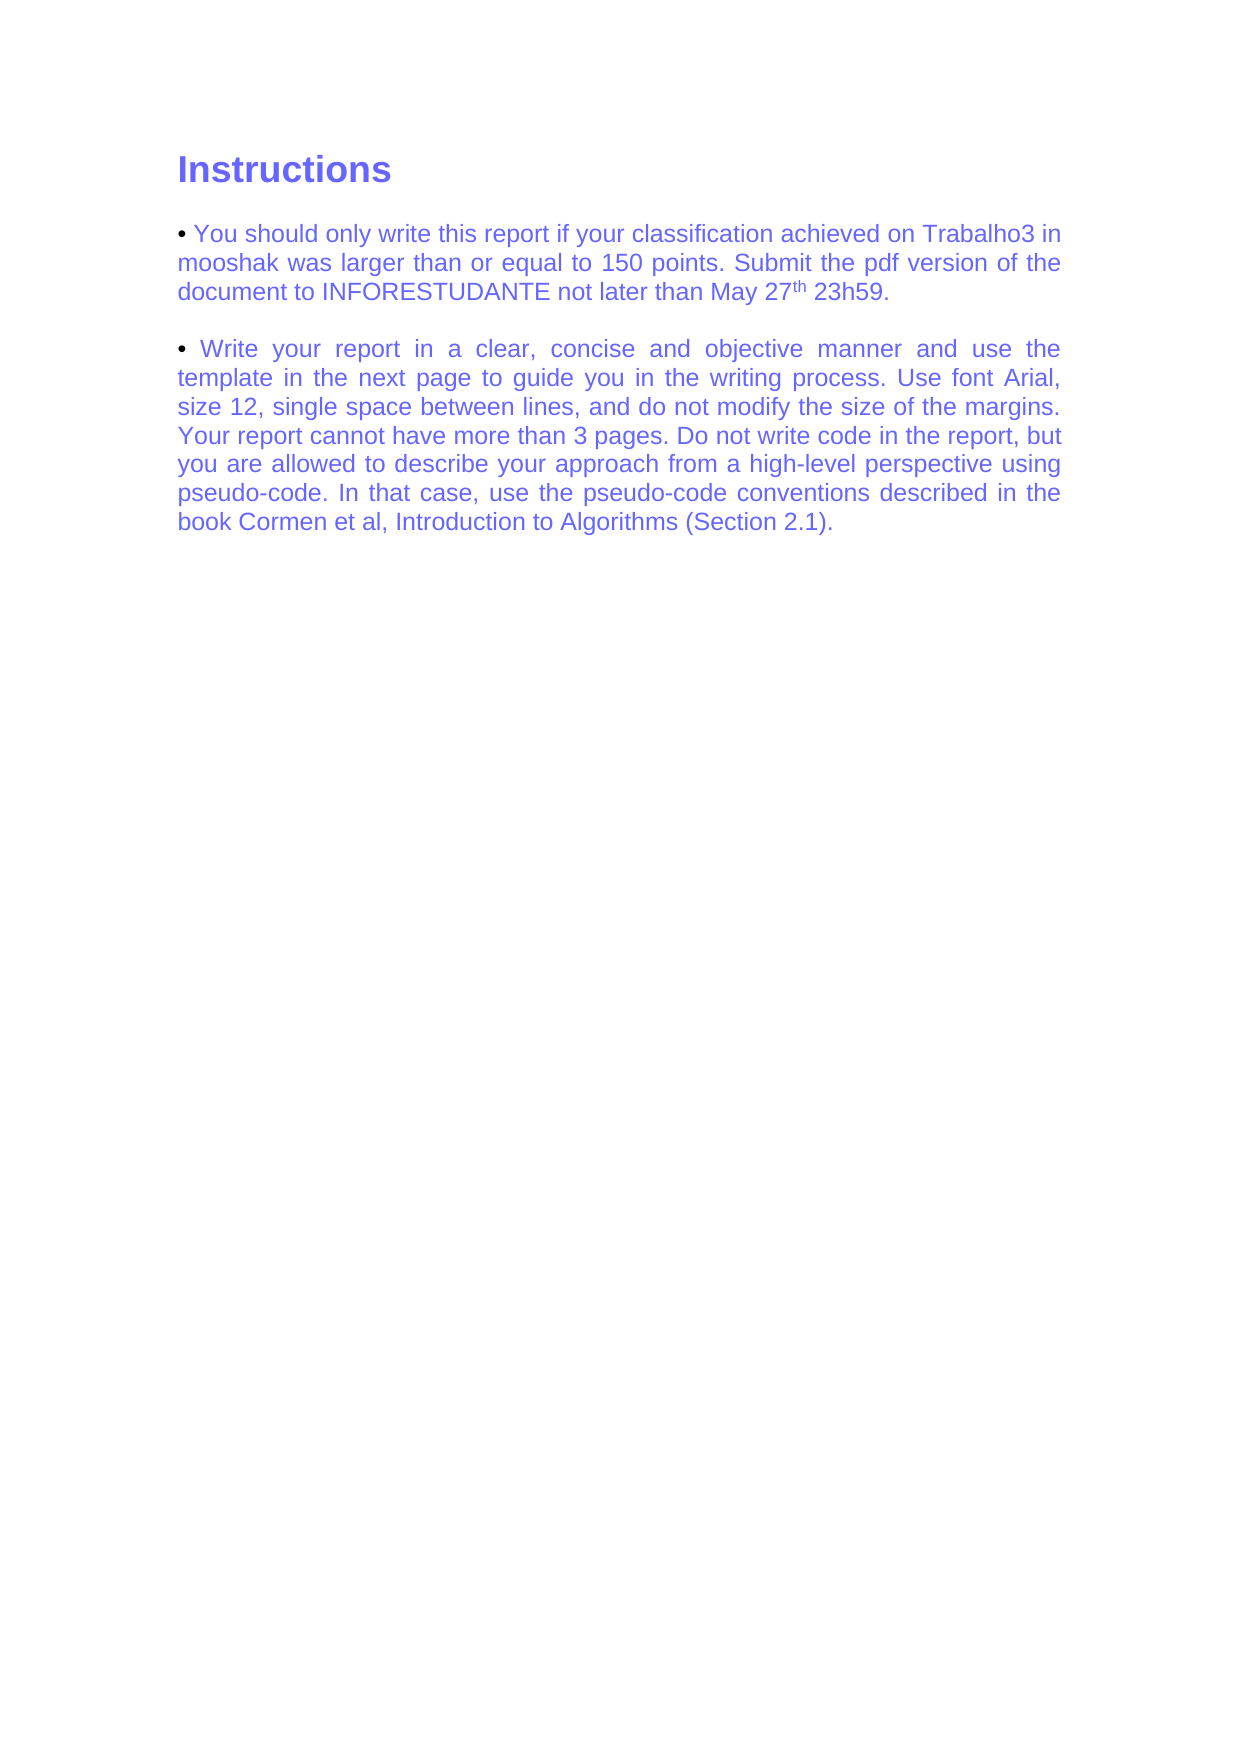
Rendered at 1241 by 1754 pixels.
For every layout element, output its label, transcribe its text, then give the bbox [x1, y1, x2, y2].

text • Write your report in a clear, concise and objective manner and use the template in the next page to guide you in the writing process. Use font Arial, size 12, single space between lines, and do not modify the size of the margins. Your report cannot have more than 3 pages. Do not write code in the report, but you are allowed to describe your approach from a high-level perspective using pseudo-code. In that case, use the pseudo-code conventions described in the book Cormen et al, Introduction to Algorithms (Section 2.1). [177, 334, 1063, 536]
text Instructions [177, 148, 1063, 191]
text • You should only write this report if your classification achieved on Trabalho3 in mooshak was larger than or equal to 150 points. Submit the pdf version of the document to INFORESTUDANTE not later than May 27th 23h59. [177, 219, 1063, 306]
